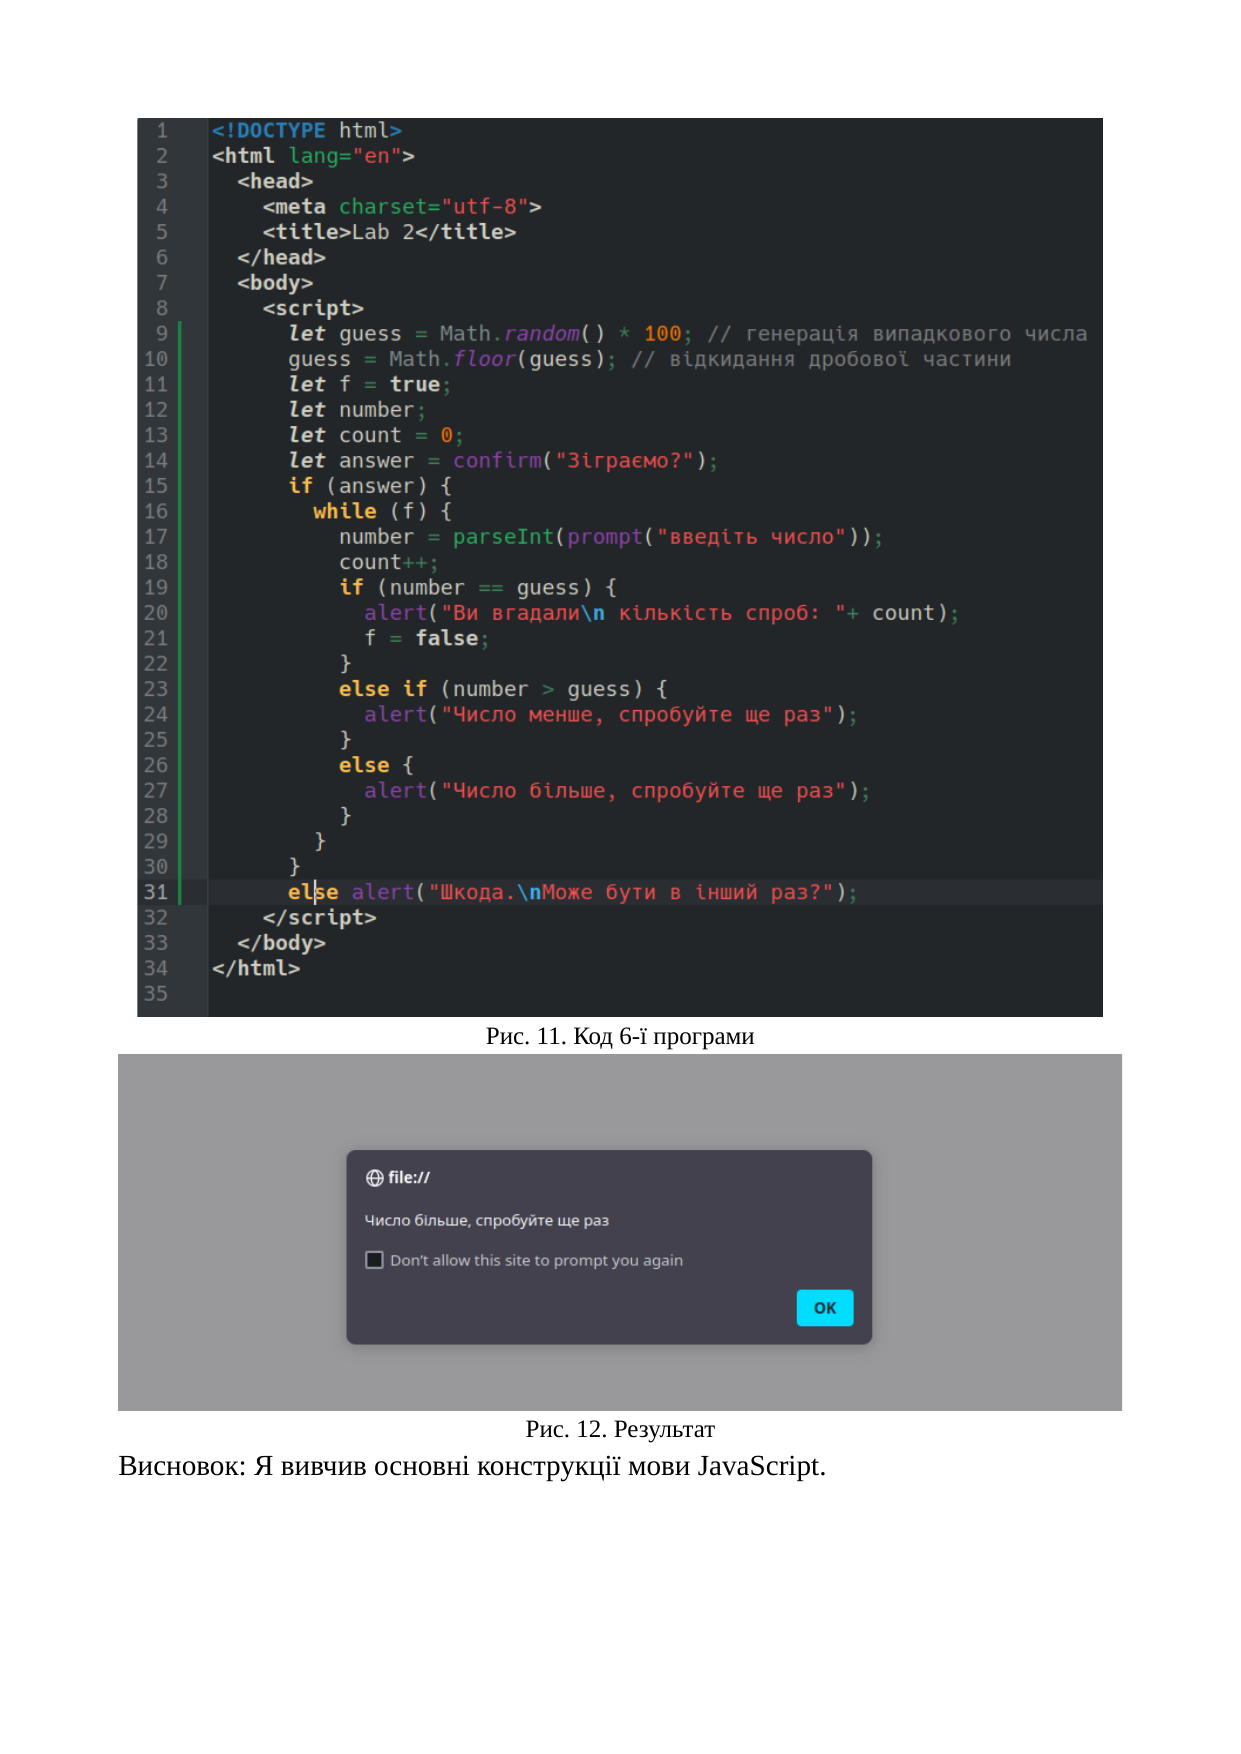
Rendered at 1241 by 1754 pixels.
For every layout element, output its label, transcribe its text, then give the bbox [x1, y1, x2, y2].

text Рис. 11. Код 6-ї програми [118, 118, 1122, 1050]
picture [118, 1054, 1123, 1411]
picture [137, 118, 1103, 1017]
text Рис. 12. Результат [118, 1411, 1122, 1443]
text Висновок: Я вивчив основні конструкції мови JavaScript. [118, 1448, 1122, 1481]
